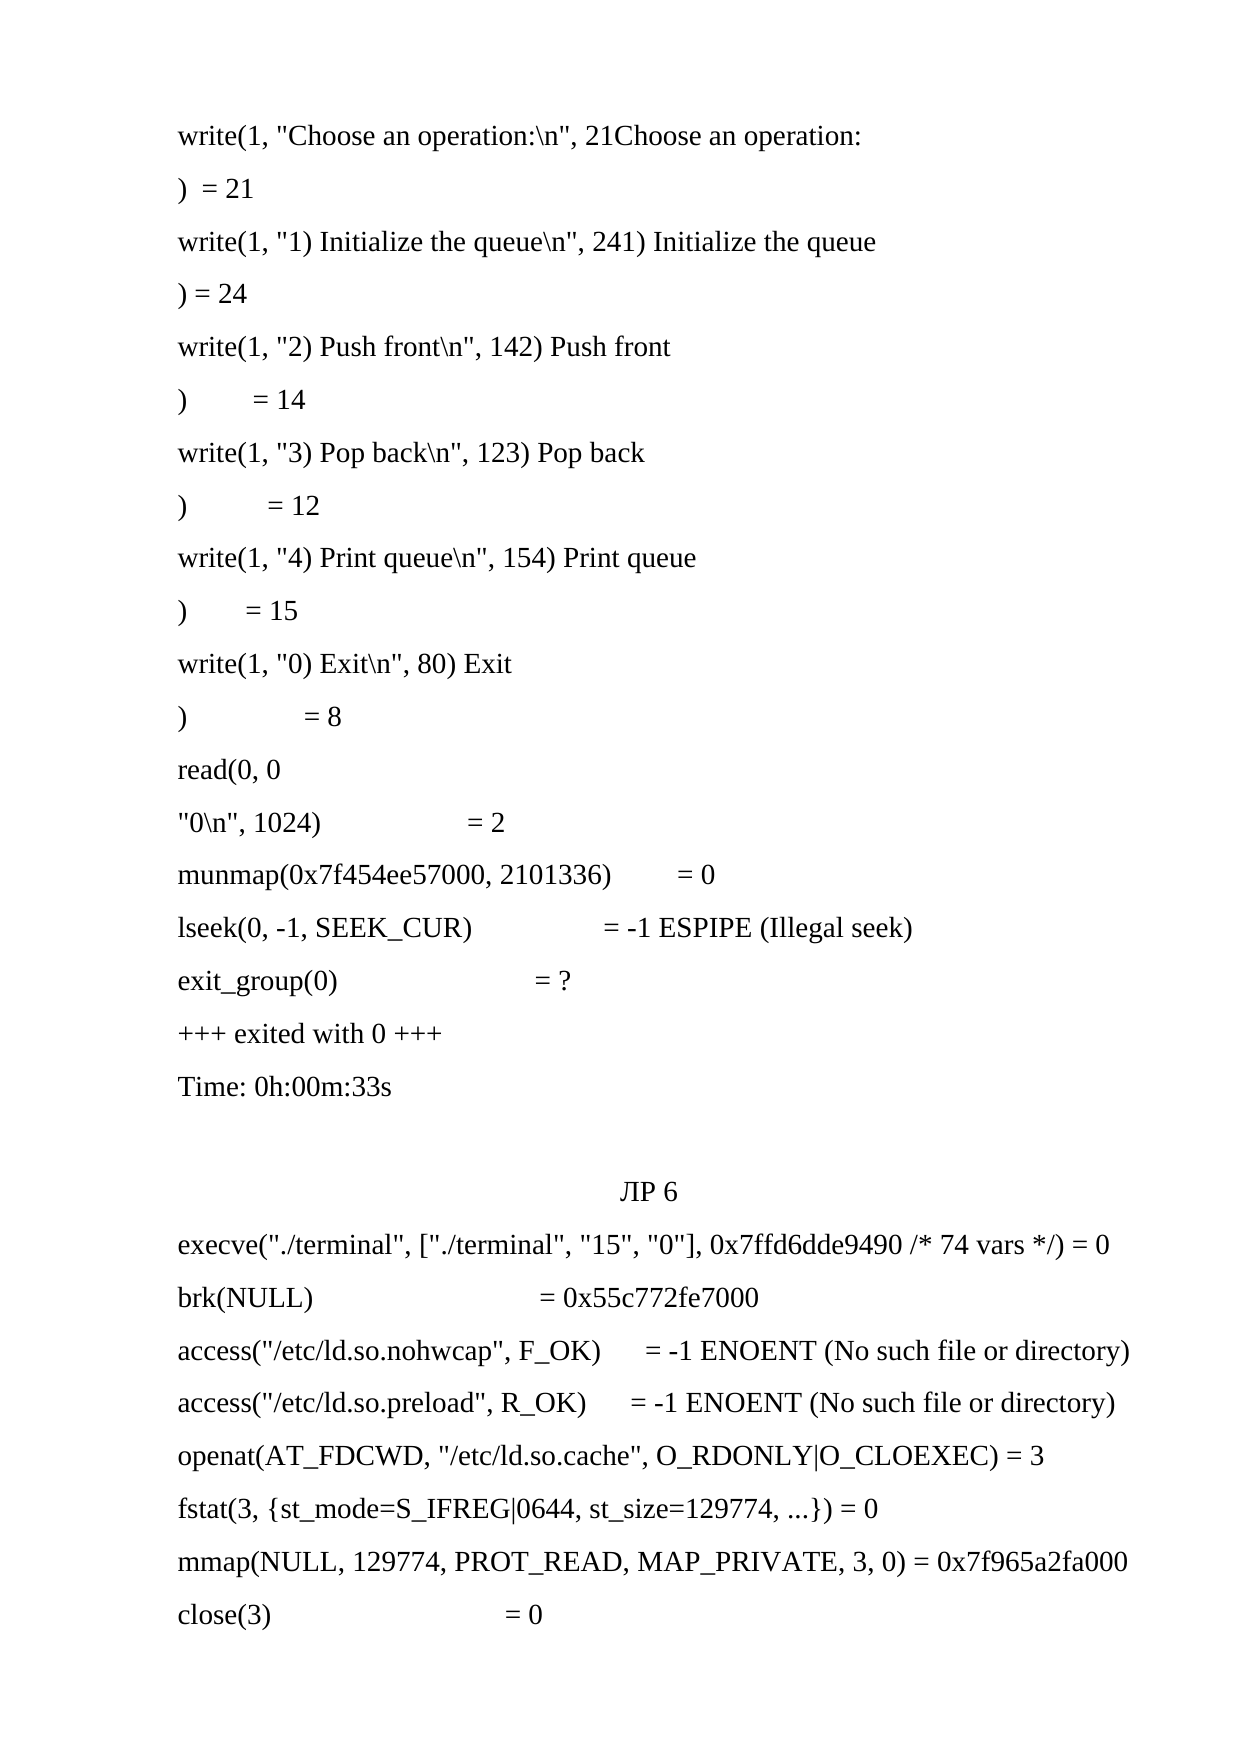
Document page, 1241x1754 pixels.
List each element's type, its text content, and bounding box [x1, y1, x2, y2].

text "0\n", 1024) = 2 [177, 805, 1152, 838]
text write(1, "Choose an operation:\n", 21Choose an operation: [177, 118, 1152, 152]
text ) = 8 [177, 699, 1152, 733]
text exit_group(0) = ? [177, 963, 1152, 997]
text brk(NULL) = 0x55c772fe7000 [177, 1280, 1152, 1313]
text Time: 0h:00m:33s [177, 1069, 1152, 1102]
text write(1, "3) Pop back\n", 123) Pop back [177, 435, 1152, 468]
text write(1, "4) Print queue\n", 154) Print queue [177, 541, 1152, 574]
text ) = 21 [177, 171, 1152, 204]
text write(1, "2) Push front\n", 142) Push front [177, 329, 1152, 363]
text ЛР 6 [177, 1174, 1152, 1208]
text +++ exited with 0 +++ [177, 1016, 1152, 1049]
text fstat(3, {st_mode=S_IFREG|0644, st_size=129774, ...}) = 0 [177, 1491, 1152, 1525]
text ) = 12 [177, 488, 1152, 521]
text lseek(0, -1, SEEK_CUR) = -1 ESPIPE (Illegal seek) [177, 910, 1152, 944]
text write(1, "0) Exit\n", 80) Exit [177, 646, 1152, 680]
text close(3) = 0 [177, 1597, 1152, 1630]
text read(0, 0 [177, 752, 1152, 785]
text ) = 14 [177, 382, 1152, 416]
text access("/etc/ld.so.nohwcap", F_OK) = -1 ENOENT (No such file or directory) [177, 1333, 1152, 1366]
text munmap(0x7f454ee57000, 2101336) = 0 [177, 857, 1152, 891]
text access("/etc/ld.so.preload", R_OK) = -1 ENOENT (No such file or directory) [177, 1386, 1152, 1419]
text mmap(NULL, 129774, PROT_READ, MAP_PRIVATE, 3, 0) = 0x7f965a2fa000 [177, 1544, 1152, 1578]
text openat(AT_FDCWD, "/etc/ld.so.cache", O_RDONLY|O_CLOEXEC) = 3 [177, 1438, 1152, 1472]
text ) = 15 [177, 593, 1152, 627]
text ) = 24 [177, 277, 1152, 310]
text execve("./terminal", ["./terminal", "15", "0"], 0x7ffd6dde9490 /* 74 vars */) = 0 [177, 1227, 1152, 1261]
text write(1, "1) Initialize the queue\n", 241) Initialize the queue [177, 224, 1152, 257]
